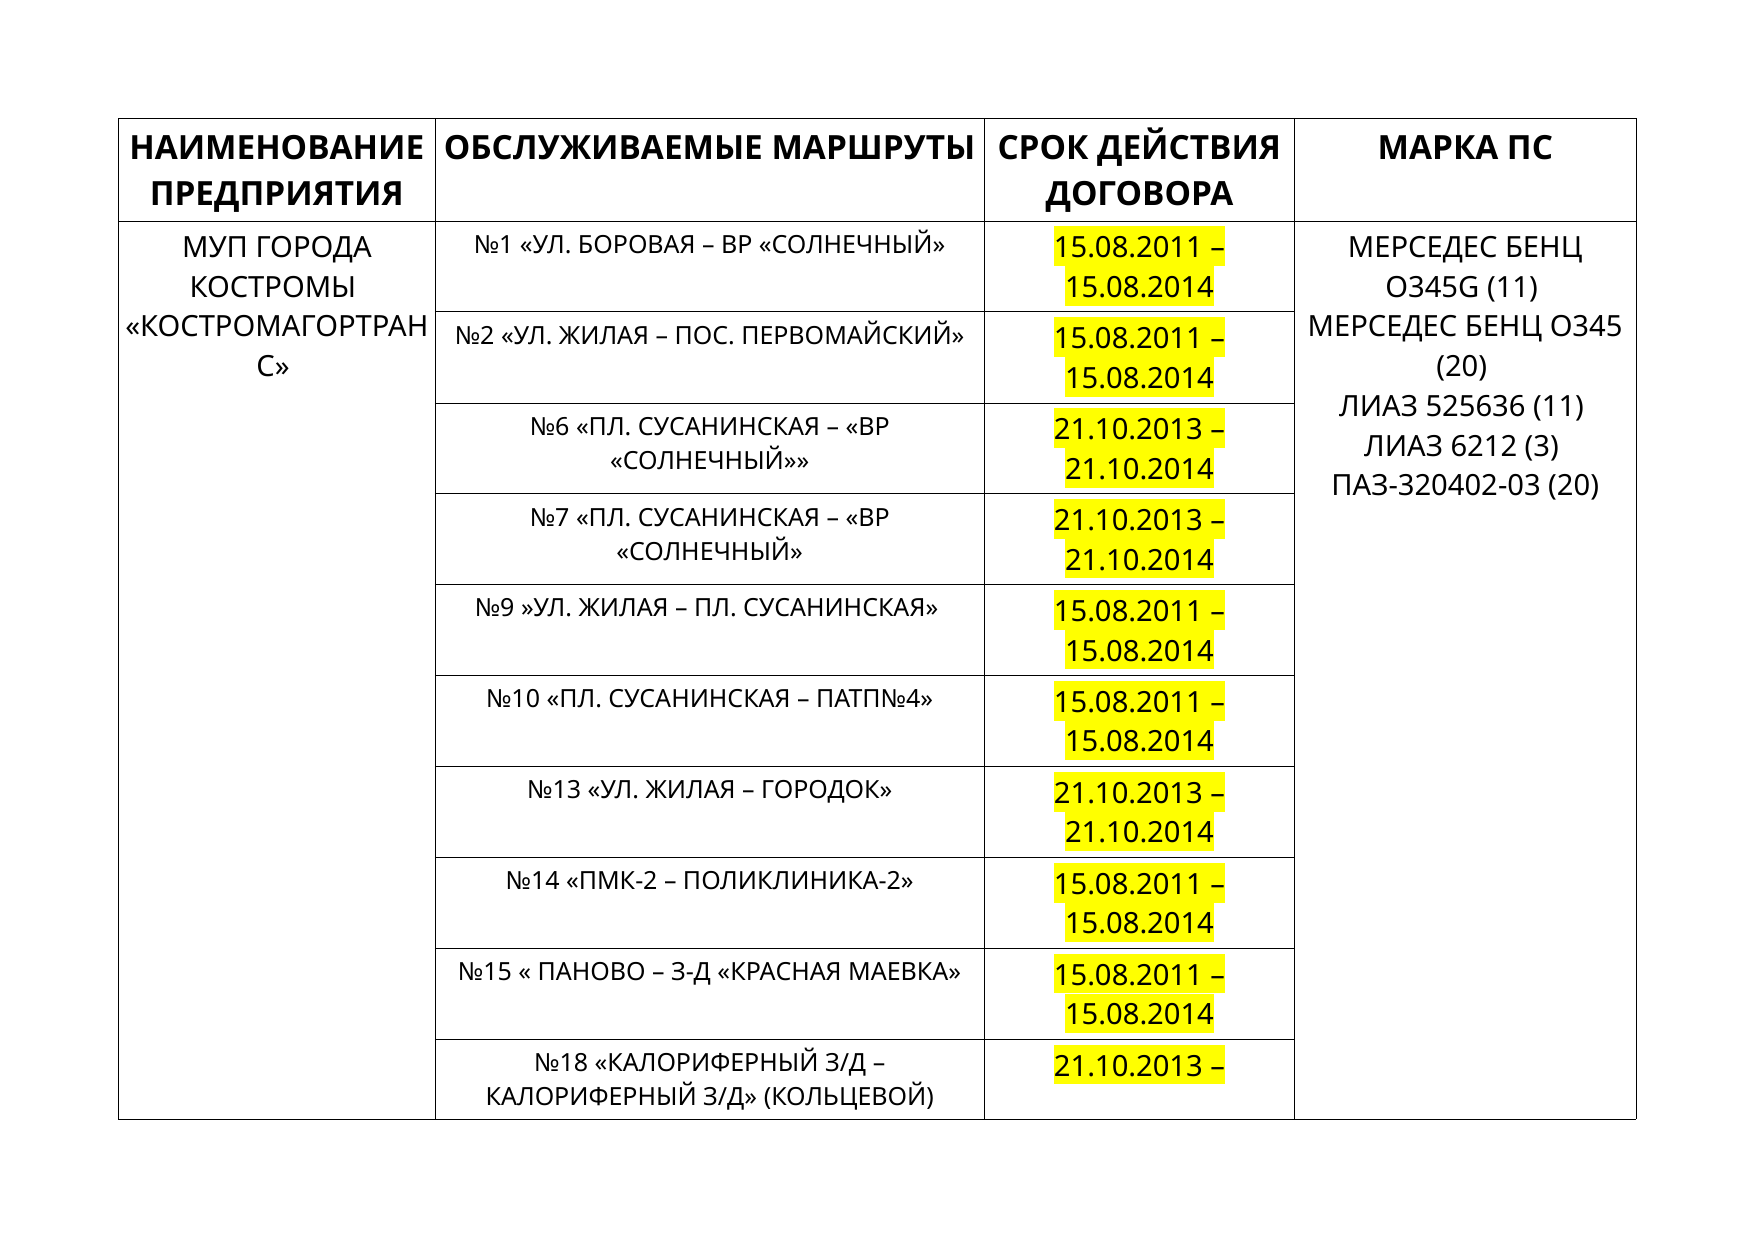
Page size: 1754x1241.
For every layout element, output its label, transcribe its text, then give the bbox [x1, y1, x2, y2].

table_cell №15 « ПАНОВО – З-Д «КРАСНАЯ МАЕВКА» [436, 949, 984, 1039]
table_cell 21.10.2013 – 21.10.2014 [985, 404, 1294, 493]
table_cell №1 «УЛ. БОРОВАЯ – ВР «СОЛНЕЧНЫЙ» [436, 222, 984, 311]
table_cell 15.08.2011 – 15.08.2014 [985, 585, 1294, 675]
table_cell №10 «ПЛ. СУСАНИНСКАЯ – ПАТП№4» [436, 676, 984, 766]
table_cell 15.08.2011 – 15.08.2014 [985, 676, 1294, 766]
table_cell №14 «ПМК-2 – ПОЛИКЛИНИКА-2» [436, 858, 984, 948]
table_header ОБСЛУЖИВАЕМЫЕ МАРШРУТЫ [436, 119, 984, 221]
table_cell 21.10.2013 – 21.10.2014 [985, 494, 1294, 584]
table_cell 15.08.2011 – 15.08.2014 [985, 949, 1294, 1039]
table_cell №6 «ПЛ. СУСАНИНСКАЯ – «ВР «СОЛНЕЧНЫЙ»» [436, 404, 984, 493]
table_header МАРКА ПС [1295, 119, 1636, 221]
table_header СРОК ДЕЙСТВИЯ ДОГОВОРА [985, 119, 1294, 221]
table_cell 15.08.2011 – 15.08.2014 [985, 312, 1294, 402]
table_header НАИМЕНОВАНИЕ ПРЕДПРИЯТИЯ [119, 119, 435, 221]
table_cell 15.08.2011 – 15.08.2014 [985, 858, 1294, 948]
table_cell №7 «ПЛ. СУСАНИНСКАЯ – «ВР «СОЛНЕЧНЫЙ» [436, 494, 984, 584]
table_cell 15.08.2011 – 15.08.2014 [985, 222, 1294, 311]
table_cell МУП ГОРОДА КОСТРОМЫ «КОСТРОМАГОРТРАНС» [119, 222, 435, 1119]
table_cell №18 «КАЛОРИФЕРНЫЙ З/Д –КАЛОРИФЕРНЫЙ З/Д» (КОЛЬЦЕВОЙ) [436, 1040, 984, 1119]
table_cell 21.10.2013 – 21.10.2014 [985, 767, 1294, 857]
table_cell №9 »УЛ. ЖИЛАЯ – ПЛ. СУСАНИНСКАЯ» [436, 585, 984, 675]
table_cell МЕРСЕДЕС БЕНЦ О345G (11) МЕРСЕДЕС БЕНЦ О345 (20) ЛИАЗ 525636 (11) ЛИАЗ 6212 (3) ПАЗ-320402-03 (20) [1295, 222, 1636, 1119]
table_cell №13 «УЛ. ЖИЛАЯ – ГОРОДОК» [436, 767, 984, 857]
table_cell 21.10.2013 – [985, 1040, 1294, 1119]
table_cell №2 «УЛ. ЖИЛАЯ – ПОС. ПЕРВОМАЙСКИЙ» [436, 312, 984, 402]
